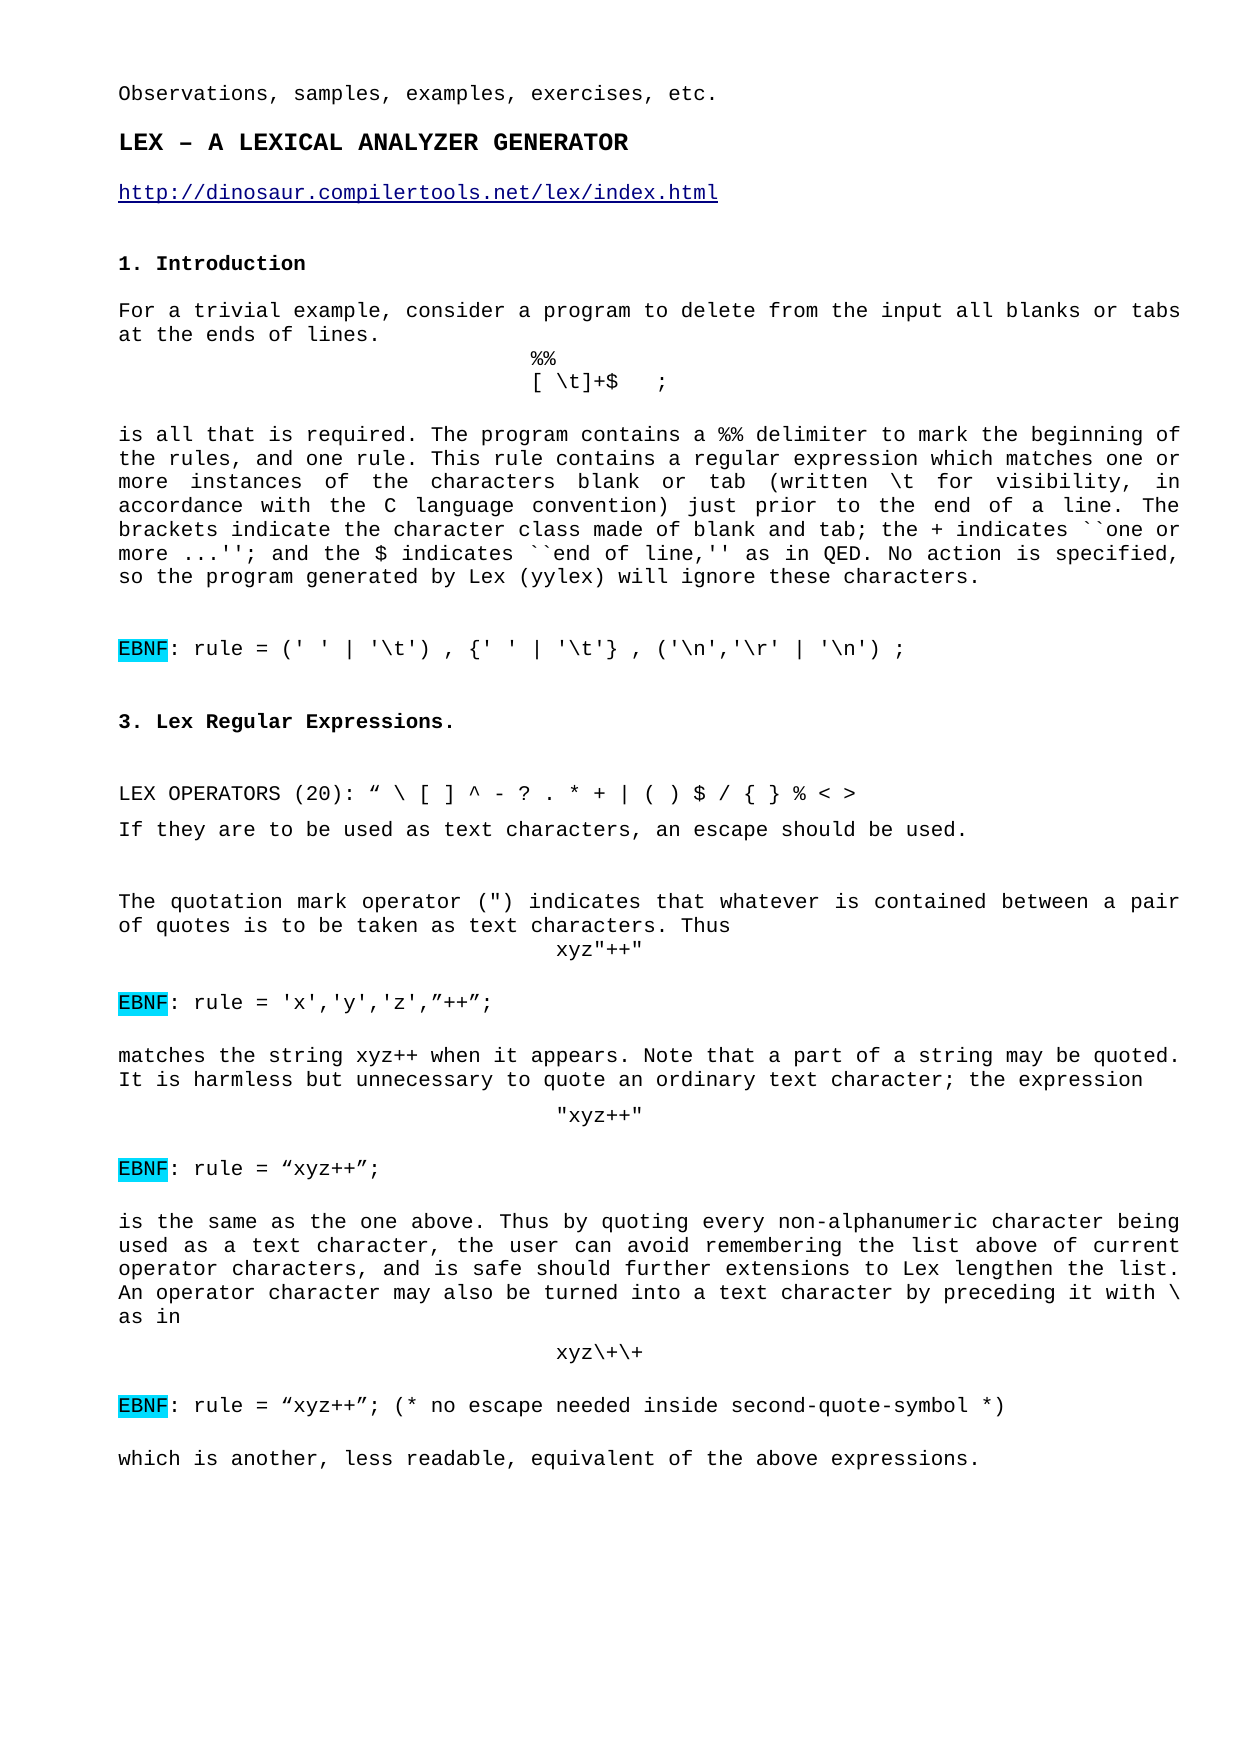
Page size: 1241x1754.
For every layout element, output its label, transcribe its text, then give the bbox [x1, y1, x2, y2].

text xyz"++" [118, 939, 1181, 962]
text %% [118, 347, 1181, 371]
text LEX – A LEXICAL ANALYZER GENERATOR [118, 130, 1181, 158]
text is all that is required. The program contains a %% delimiter to mark the beginning of the rules, and one rule. This rule contains a regular expression which matches one or more instances of the characters blank or tab (written \t for visibility, in accordance with the C language convention) just prior to the end of a line. The brackets indicate the character class made of blank and tab; the + indicates ``one or more ...''; and the $ indicates ``end of line,'' as in QED. No action is specified, so the program generated by Lex (yylex) will ignore these characters. [118, 424, 1181, 590]
text EBNF: rule = “xyz++”; (* no escape needed inside second-quote-symbol *) [118, 1395, 1181, 1418]
text http://dinosaur.compilertools.net/lex/index.html [118, 182, 1181, 206]
text If they are to be used as text characters, an escape should be used. [118, 819, 1181, 843]
text is the same as the one above. Thus by quoting every non-alphanumeric character being used as a text character, the user can avoid remembering the list above of current operator characters, and is safe should further extensions to Lex lengthen the list. An operator character may also be turned into a text character by preceding it with \ as in [118, 1211, 1181, 1329]
text Observations, samples, examples, exercises, etc. [118, 83, 1181, 106]
text EBNF: rule = “xyz++”; [118, 1158, 1181, 1182]
text 1. Introduction [118, 253, 1181, 277]
text LEX OPERATORS (20): “ \ [ ] ^ - ? . * + | ( ) $ / { } % < > [118, 783, 1181, 807]
text The quotation mark operator (") indicates that whatever is contained between a pair of quotes is to be taken as text characters. Thus [118, 891, 1181, 939]
text "xyz++" [118, 1105, 1181, 1128]
text xyz\+\+ [118, 1342, 1181, 1365]
text 3. Lex Regular Expressions. [118, 711, 1181, 734]
text [ \t]+$ ; [118, 371, 1181, 395]
text matches the string xyz++ when it appears. Note that a part of a string may be quoted. It is harmless but unnecessary to quote an ordinary text character; the expression [118, 1045, 1181, 1092]
text which is another, less readable, equivalent of the above expressions. [118, 1448, 1181, 1472]
text EBNF: rule = 'x','y','z',”++”; [118, 992, 1181, 1016]
text EBNF: rule = (' ' | '\t') , {' ' | '\t'} , ('\n','\r' | '\n') ; [118, 638, 1181, 662]
text For a trivial example, consider a program to delete from the input all blanks or tabs at the ends of lines. [118, 300, 1181, 347]
